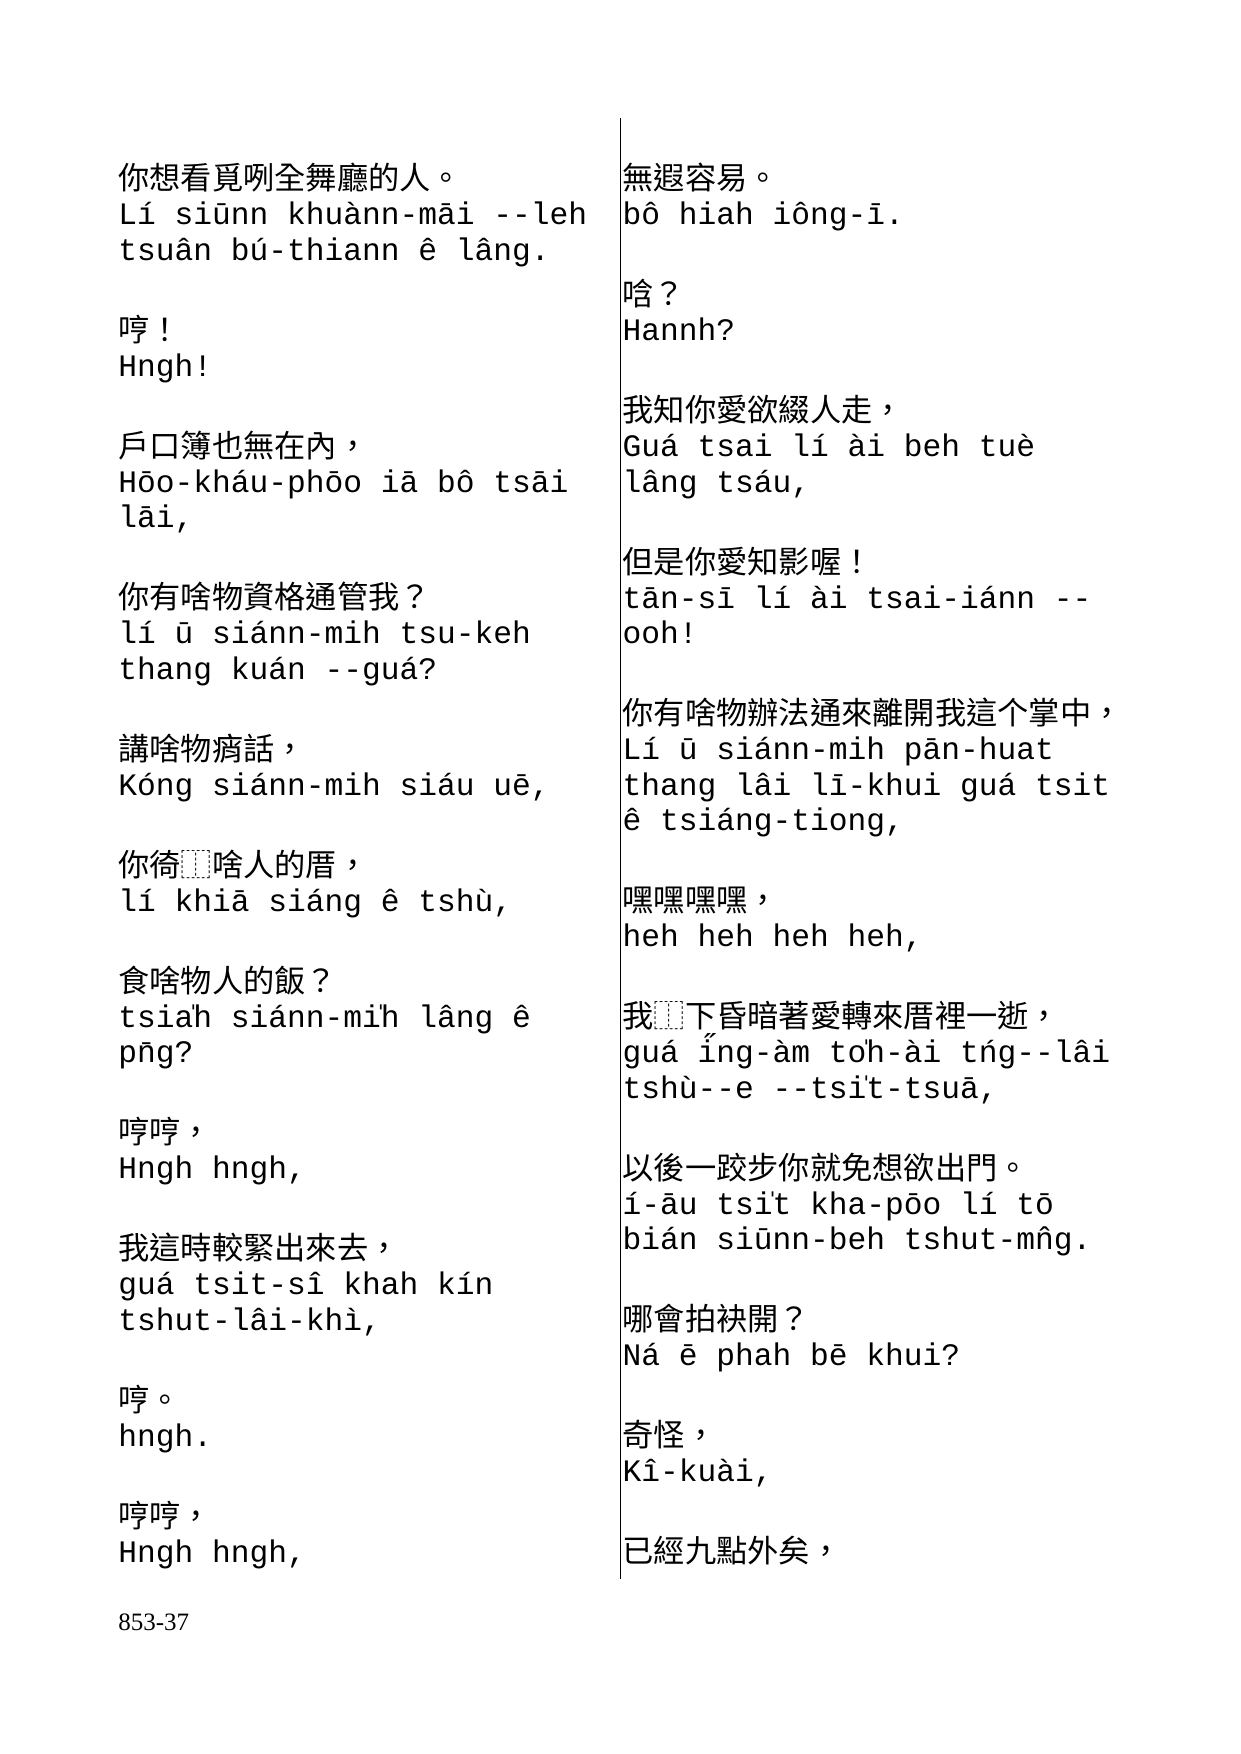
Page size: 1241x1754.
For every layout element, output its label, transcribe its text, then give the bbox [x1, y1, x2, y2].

text tān-sī lí ài tsai-iánn --ooh! [622, 582, 1122, 653]
text 我知你愛欲綴人走， [622, 386, 1122, 431]
text 無遐容易。 [622, 153, 1122, 199]
text 我這時較緊出來去， [118, 1223, 618, 1269]
text Lí ū siánn-mih pān-huat thang lâi lī-khui guá tsit ê tsiáng-tiong, [622, 734, 1122, 840]
text Guá tsai lí ài beh tuè lâng tsáu, [622, 431, 1122, 502]
text guá tsit-sî khah kín tshut-lâi-khì, [118, 1269, 618, 1339]
text 你想看覓咧全舞廳的人。 [118, 153, 618, 199]
text 嘿嘿嘿嘿， [622, 875, 1122, 921]
text 講啥物痟話， [118, 724, 618, 769]
text 哼。 [118, 1375, 618, 1420]
text bô hiah iông-ī. [622, 199, 1122, 234]
text Kóng siánn-mih siáu uē, [118, 769, 618, 804]
text guá i̋ng-àm to̍h-ài tńg--lâi tshù--e --tsi̍t-tsuā, [622, 1037, 1122, 1107]
text 食啥物人的飯？ [118, 956, 618, 1001]
text Lí siūnn khuànn-māi --leh tsuân bú-thiann ê lâng. [118, 199, 618, 269]
text heh heh heh heh, [622, 921, 1122, 956]
text í-āu tsi̍t kha-pōo lí tō bián siūnn-beh tshut-mn̂g. [622, 1188, 1122, 1259]
text 但是你愛知影喔！ [622, 537, 1122, 582]
text 你有啥物資格通管我？ [118, 572, 618, 618]
text 奇怪， [622, 1410, 1122, 1456]
text Ná ē phah bē khui? [622, 1339, 1122, 1375]
text Kî-kuài, [622, 1456, 1122, 1491]
text hngh. [118, 1420, 618, 1456]
text 哼哼， [118, 1107, 618, 1153]
text 你有啥物辦法通來離開我這个掌中， [622, 688, 1122, 734]
text lí khiā siáng ê tshù, [118, 885, 618, 921]
text 以後一跤步你就免想欲出門。 [622, 1143, 1122, 1188]
text 已經九點外矣， [622, 1526, 1122, 1572]
text 戶口簿也無在內， [118, 421, 618, 466]
text 你徛⿰啥人的厝， [118, 840, 618, 885]
text Hōo-kháu-phōo iā bô tsāi lāi, [118, 466, 618, 537]
text 哼！ [118, 305, 618, 350]
text 哪會拍袂開？ [622, 1294, 1122, 1339]
text 哼哼， [118, 1491, 618, 1536]
text 唅？ [622, 269, 1122, 315]
text lí ū siánn-mih tsu-keh thang kuán --guá? [118, 618, 618, 688]
text 我⿰下昏暗著愛轉來厝裡一逝， [622, 991, 1122, 1037]
text Hngh! [118, 350, 618, 386]
text Hannh? [622, 315, 1122, 350]
text Hngh hngh, [118, 1536, 618, 1572]
text tsia̍h siánn-mi̍h lâng ê pn̄g? [118, 1001, 618, 1072]
text Hngh hngh, [118, 1153, 618, 1188]
